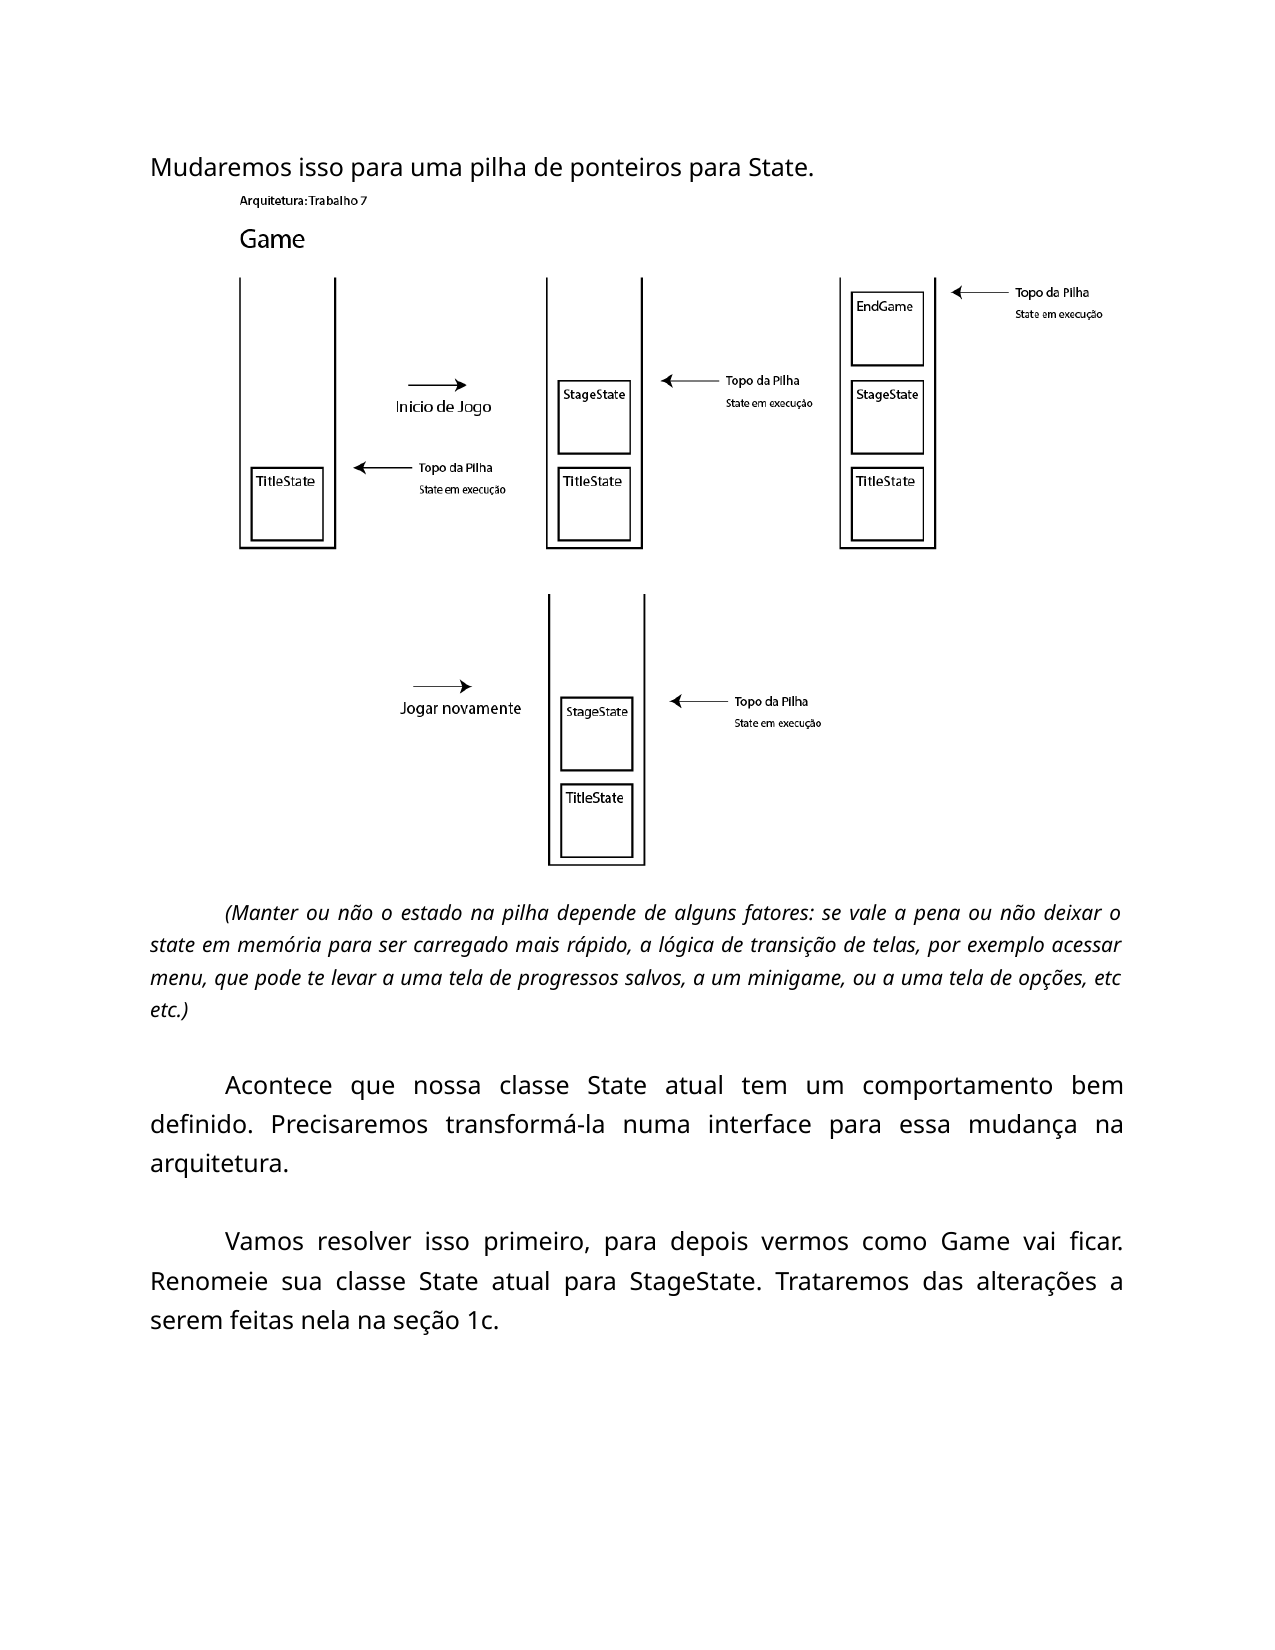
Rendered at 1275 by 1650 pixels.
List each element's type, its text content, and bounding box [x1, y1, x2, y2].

text Mudaremos isso para uma pilha de ponteiros para State. [150, 150, 1125, 184]
text Acontece que nossa classe State atual tem um comportamento bem definido. Precisaremos transformá-la numa interface para essa mudança na arquitetura. [150, 1067, 1125, 1180]
text Vamos resolver isso primeiro, para depois vermos como Game vai ficar. Renomeie sua classe State atual para StageState. Trataremos das alterações a serem feitas nela na seção 1c. [150, 1224, 1125, 1336]
text (Manter ou não o estado na pilha depende de alguns fatores: se vale a pena ou não deixar o state em memória para ser carregado mais rápido, a lógica de transição de telas, por exemplo acessar menu, que pode te levar a uma tela de progressos salvos, a um minigame, ou a uma tela de opções, etc etc.) [150, 898, 1125, 1024]
